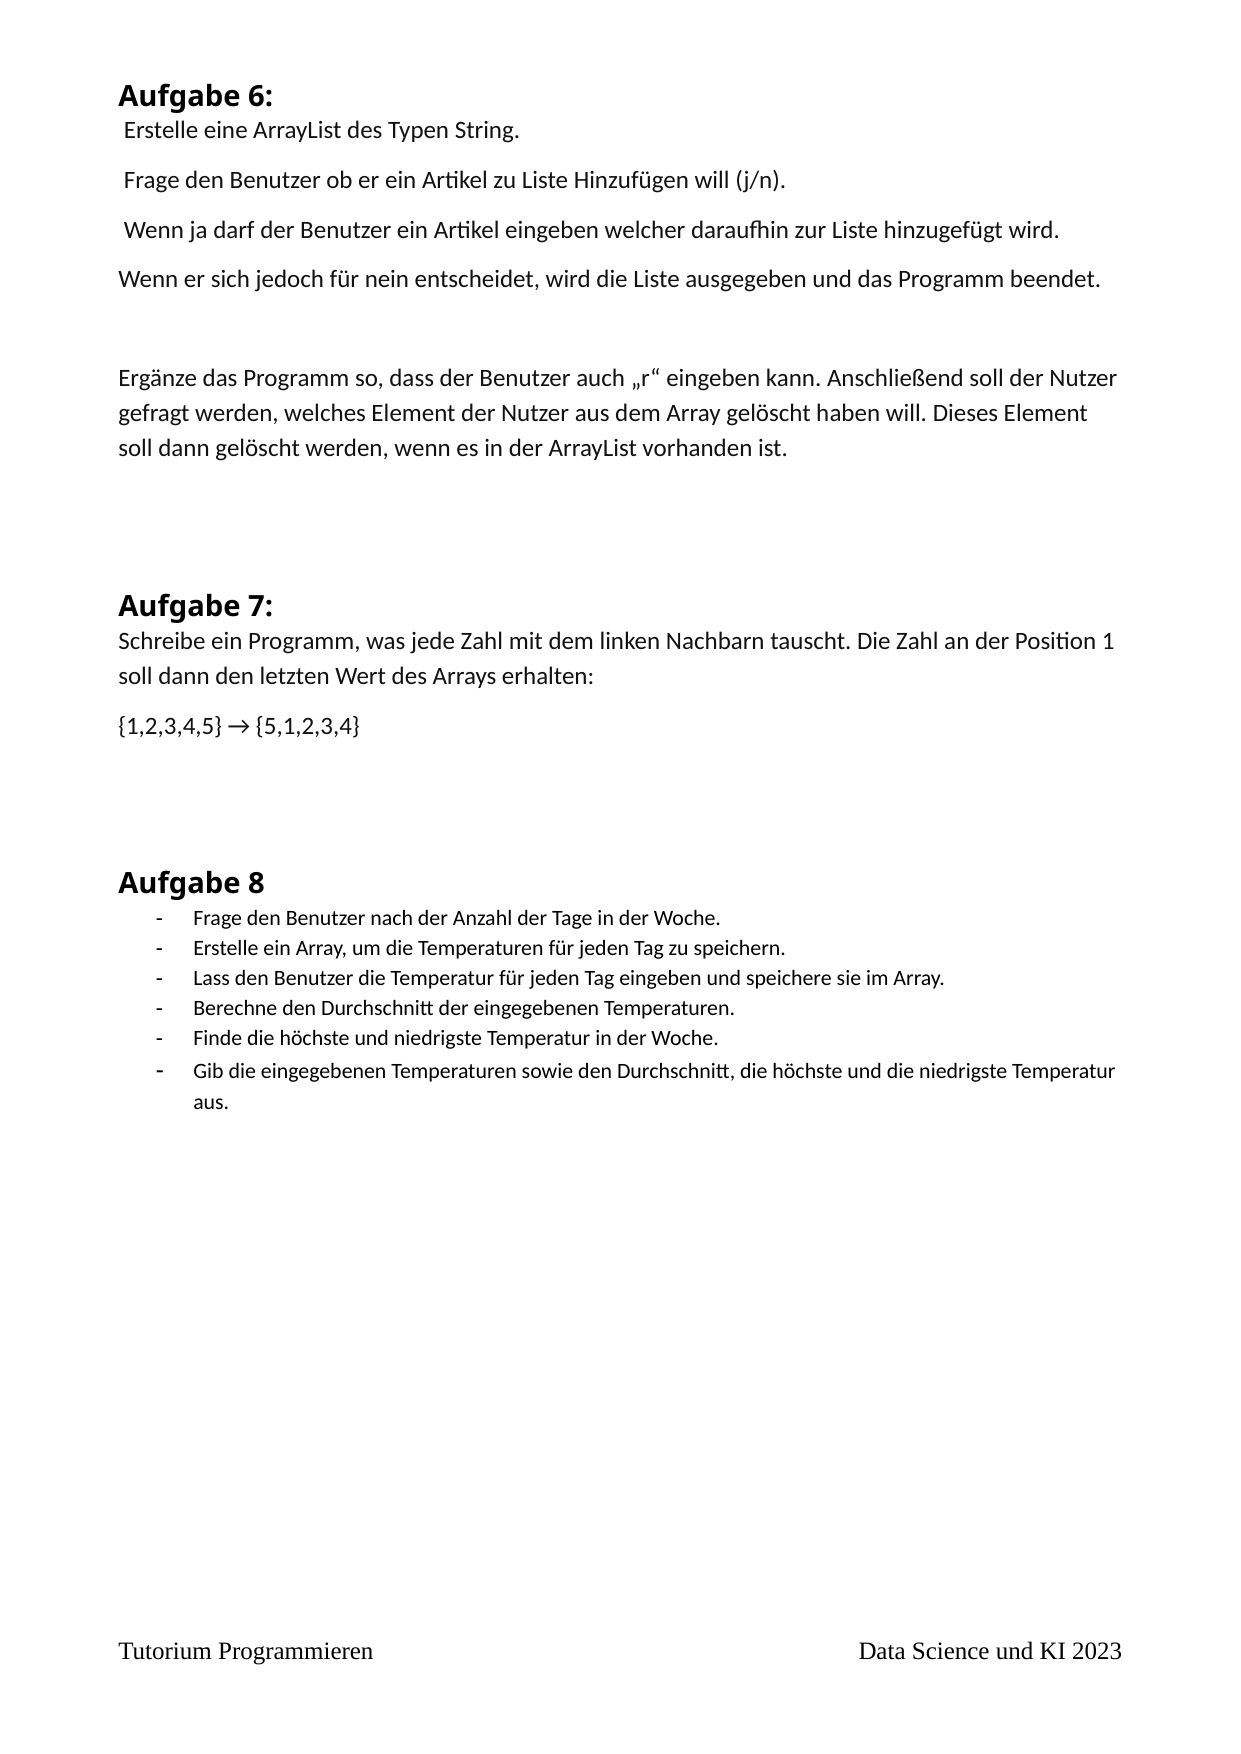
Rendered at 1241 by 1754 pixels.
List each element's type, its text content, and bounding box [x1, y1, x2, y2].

text Wenn ja darf der Benutzer ein Artikel eingeben welcher daraufhin zur Liste hinzugefügt wird. [118, 214, 1122, 244]
subtitle Aufgabe 8 [118, 863, 1122, 902]
text Frage den Benutzer ob er ein Artikel zu Liste Hinzufügen will (j/n). [118, 164, 1122, 195]
text Ergänze das Programm so, dass der Benutzer auch „r“ eingeben kann. Anschließend soll der Nutzer gefragt werden, welches Element der Nutzer aus dem Array gelöscht haben will. Dieses Element soll dann gelöscht werden, wenn es in der ArrayList vorhanden ist. [118, 363, 1122, 463]
text Wenn er sich jedoch für nein entscheidet, wird die Liste ausgegeben und das Programm beendet. [118, 263, 1122, 294]
text {1,2,3,4,5} → {5,1,2,3,4} [118, 710, 1122, 740]
list Lass den Benutzer die Temperatur für jeden Tag eingeben und speichere sie im Array. [156, 962, 1122, 992]
subtitle Aufgabe 6: [118, 75, 1122, 115]
list Gib die eingegebenen Temperaturen sowie den Durchschnitt, die höchste und die niedrigste Temperatur aus. [156, 1051, 1122, 1115]
subtitle Aufgabe 7: [118, 586, 1122, 625]
list Frage den Benutzer nach der Anzahl der Tage in der Woche. [156, 902, 1122, 932]
text Erstelle eine ArrayList des Typen String. [118, 115, 1122, 145]
list Berechne den Durchschnitt der eingegebenen Temperaturen. [156, 992, 1122, 1022]
list Finde die höchste und niedrigste Temperatur in der Woche. [156, 1022, 1122, 1051]
list Erstelle ein Array, um die Temperaturen für jeden Tag zu speichern. [156, 932, 1122, 962]
text Schreibe ein Programm, was jede Zahl mit dem linken Nachbarn tauscht. Die Zahl an der Position 1 soll dann den letzten Wert des Arrays erhalten: [118, 625, 1122, 691]
